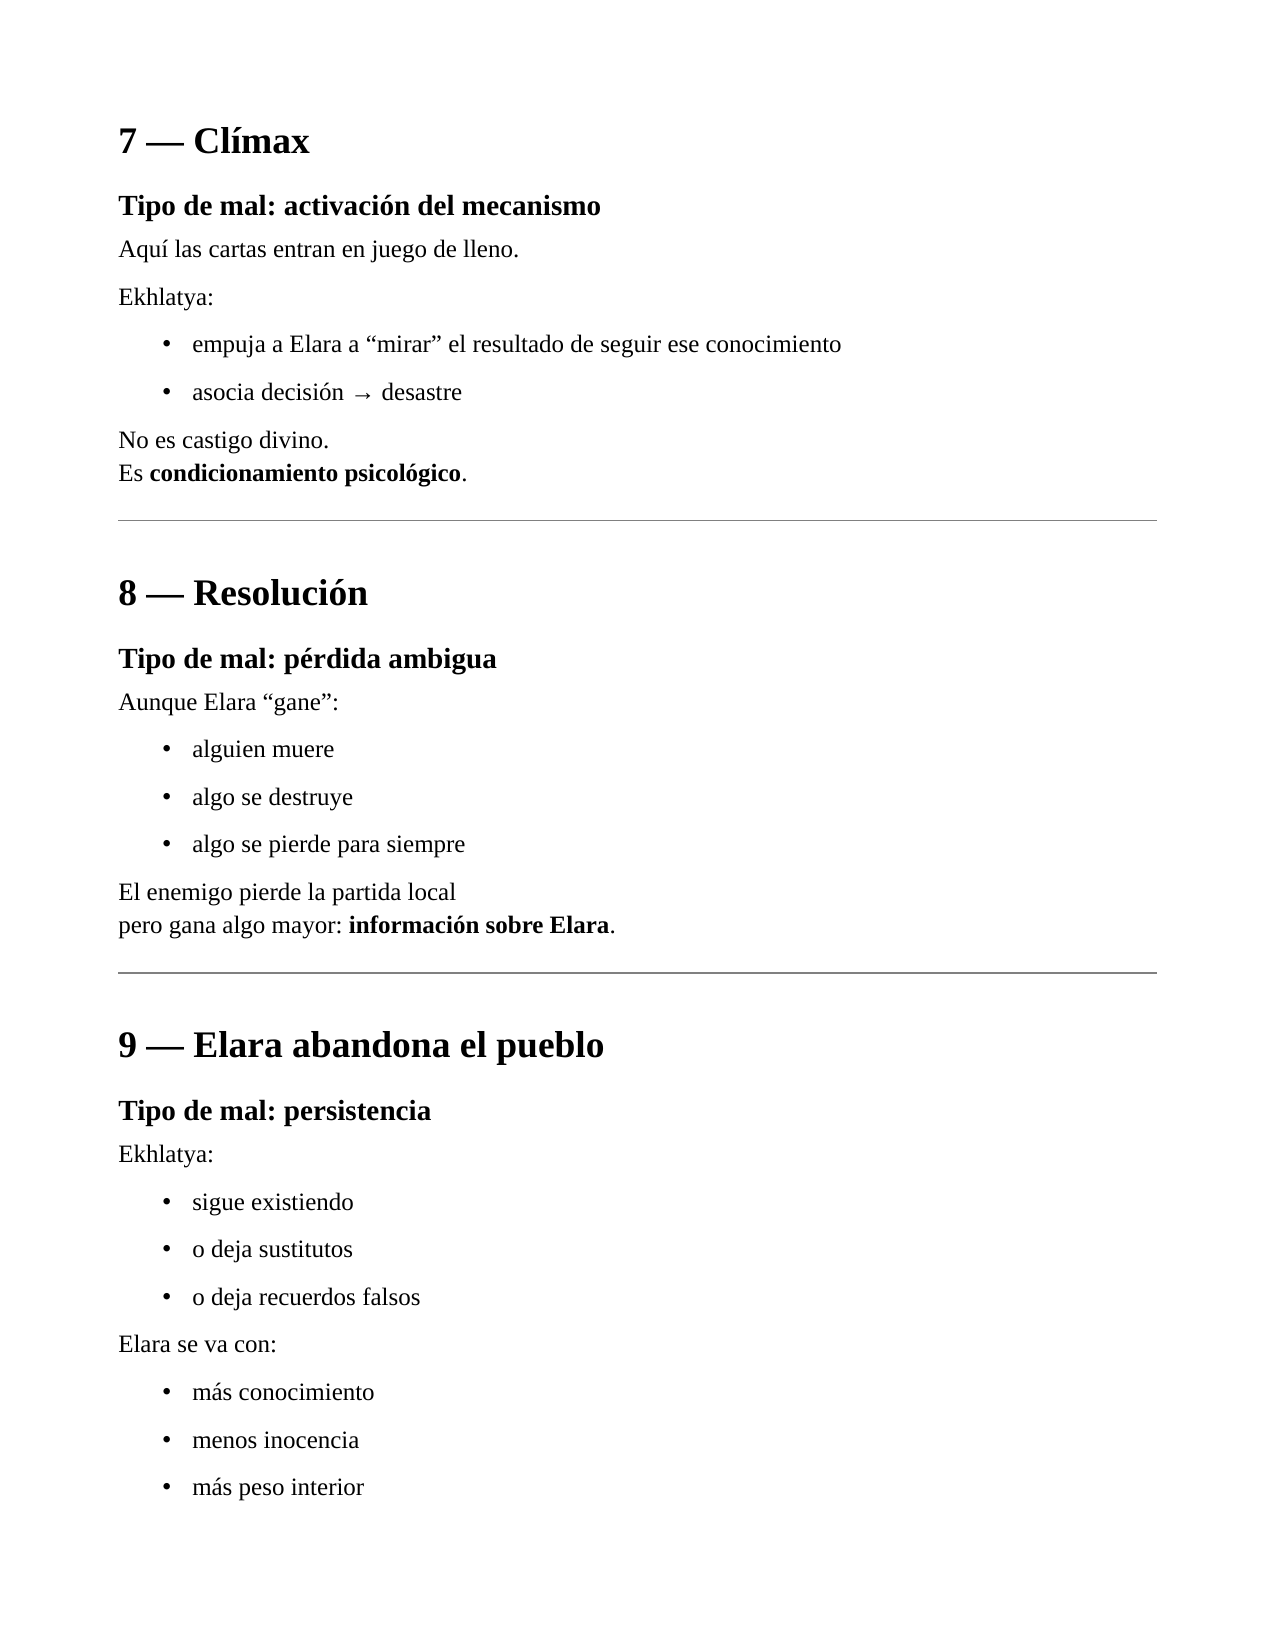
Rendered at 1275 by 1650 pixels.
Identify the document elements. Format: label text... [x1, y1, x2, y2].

subtitle 8 — Resolución [118, 571, 1157, 614]
text No es castigo divino. Es condicionamiento psicológico. [118, 425, 1157, 487]
text Ekhlatya: [118, 282, 1157, 311]
text Aunque Elara “gane”: [118, 687, 1157, 716]
list algo se pierde para siempre [162, 829, 1157, 858]
text Aquí las cartas entran en juego de lleno. [118, 234, 1157, 263]
list o deja sustitutos [162, 1234, 1157, 1263]
list más peso interior [162, 1472, 1157, 1501]
text Ekhlatya: [118, 1139, 1157, 1168]
subtitle Tipo de mal: persistencia [118, 1093, 1157, 1127]
subtitle Tipo de mal: activación del mecanismo [118, 188, 1157, 222]
list sigue existiendo [162, 1187, 1157, 1216]
list alguien muere [162, 734, 1157, 763]
list empuja a Elara a “mirar” el resultado de seguir ese conocimiento [162, 329, 1157, 358]
text Elara se va con: [118, 1329, 1157, 1358]
list menos inocencia [162, 1425, 1157, 1453]
subtitle 7 — Clímax [118, 118, 1157, 161]
list o deja recuerdos falsos [162, 1282, 1157, 1311]
text El enemigo pierde la partida local pero gana algo mayor: información sobre Elara. [118, 877, 1157, 939]
list asocia decisión → desastre [162, 377, 1157, 406]
list más conocimiento [162, 1377, 1157, 1406]
subtitle Tipo de mal: pérdida ambigua [118, 641, 1157, 674]
list algo se destruye [162, 782, 1157, 811]
subtitle 9 — Elara abandona el pueblo [118, 1023, 1157, 1066]
